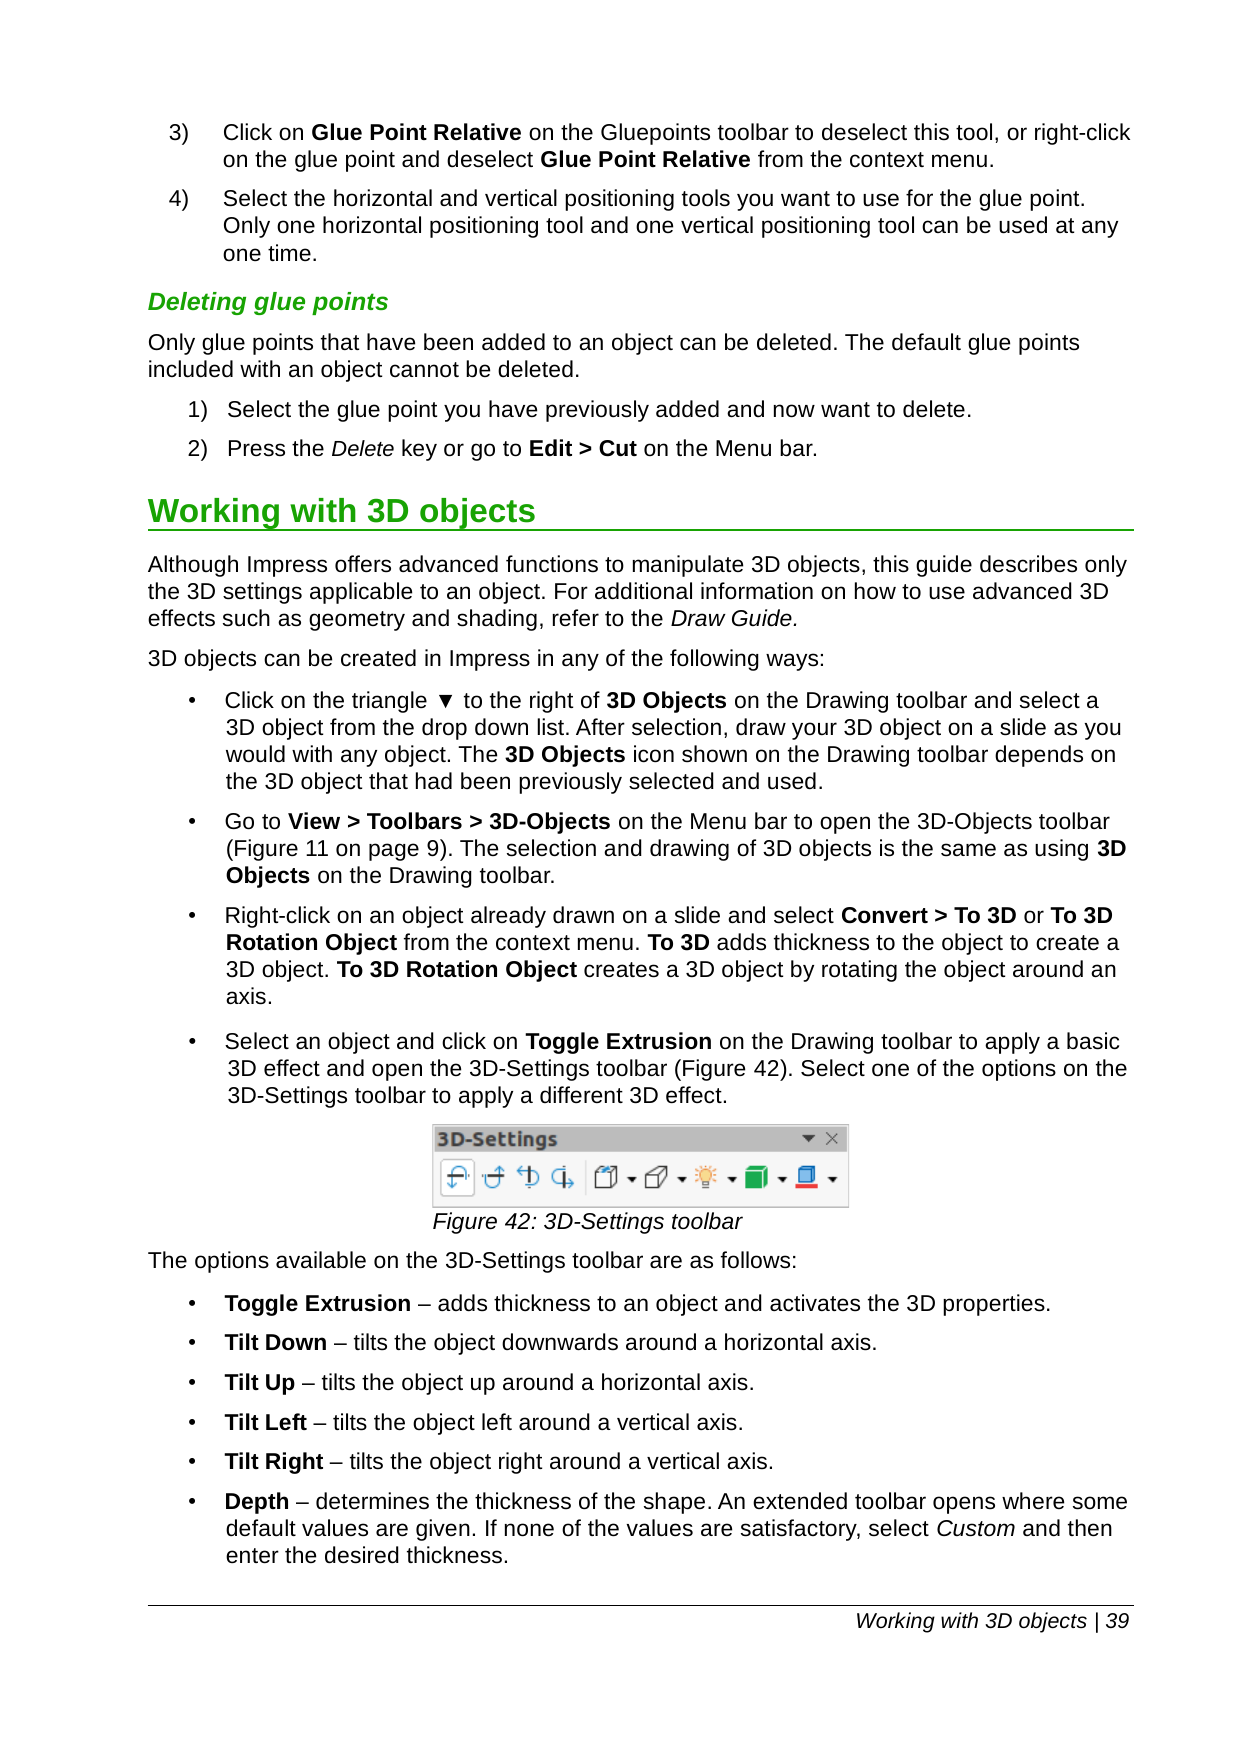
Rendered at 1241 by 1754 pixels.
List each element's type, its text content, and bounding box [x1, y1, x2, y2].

list Press the Delete key or go to Edit > Cut on the Menu bar. [208, 434, 1134, 462]
list Right-click on an object already drawn on a slide and select Convert > To 3D or To 3D Rotation Object from the context menu. To 3D adds thickness to the object to create a 3D object. To 3D Rotation Object creates a 3D object by rotating the object around an axis. [185, 898, 1134, 1012]
list Tilt Up – tilts the object up around a horizontal axis. [185, 1365, 1134, 1395]
list Tilt Down – tilts the object downwards around a horizontal axis. [185, 1326, 1134, 1356]
text The options available on the 3D-Settings toolbar are as follows: [148, 1247, 1134, 1274]
list Select an object and click on Toggle Extrusion on the Drawing toolbar to apply a basic 3D effect and open the 3D-Settings toolbar (Figure 42). Select one of the options on the 3D-Settings toolbar to apply a different 3D effect. [185, 1025, 1134, 1112]
picture [432, 1124, 850, 1208]
list Go to View > Toolbars > 3D-Objects on the Menu bar to open the 3D-Objects toolbar (Figure 11 on page 9). The selection and drawing of 3D objects is the same as using 3D Objects on the Drawing toolbar. [185, 804, 1134, 888]
list Toggle Extrusion – adds thickness to an object and activates the 3D properties. [185, 1286, 1134, 1316]
list Tilt Left – tilts the object left around a vertical axis. [185, 1405, 1134, 1435]
text Figure 42: 3D-Settings toolbar [432, 1208, 849, 1235]
subtitle Working with 3D objects [148, 491, 1134, 529]
list Select the horizontal and vertical positioning tools you want to use for the glue point. Only one horizontal positioning tool and one vertical positioning tool can be used at any one time. [189, 185, 1134, 266]
list 3D objects can be created in Impress in any of the following ways: [148, 644, 1134, 671]
text Only glue points that have been added to an object can be deleted. The default glue points included with an object cannot be deleted. [148, 328, 1134, 382]
text Although Impress offers advanced functions to manipulate 3D objects, this guide describes only the 3D settings applicable to an object. For additional information on how to use advanced 3D effects such as geometry and shading, refer to the Draw Guide. [148, 550, 1134, 631]
list Select the glue point you have previously added and now want to delete. [208, 395, 1134, 422]
list Tilt Right – tilts the object right around a vertical axis. [185, 1444, 1134, 1474]
subtitle Deleting glue points [148, 287, 1134, 316]
list Click on the triangle ▼ to the right of 3D Objects on the Drawing toolbar and select a 3D object from the drop down list. After selection, draw your 3D object on a slide as you would with any object. The 3D Objects icon shown on the Drawing toolbar depends on the 3D object that had been previously selected and used. [185, 683, 1134, 795]
list Click on Glue Point Relative on the Gluepoints toolbar to deselect this tool, or right-click on the glue point and deselect Glue Point Relative from the context menu. [189, 118, 1134, 172]
list Depth – determines the thickness of the shape. An extended toolbar opens where some default values are given. If none of the values are satisfactory, select Custom and then enter the desired thickness. [185, 1484, 1134, 1571]
